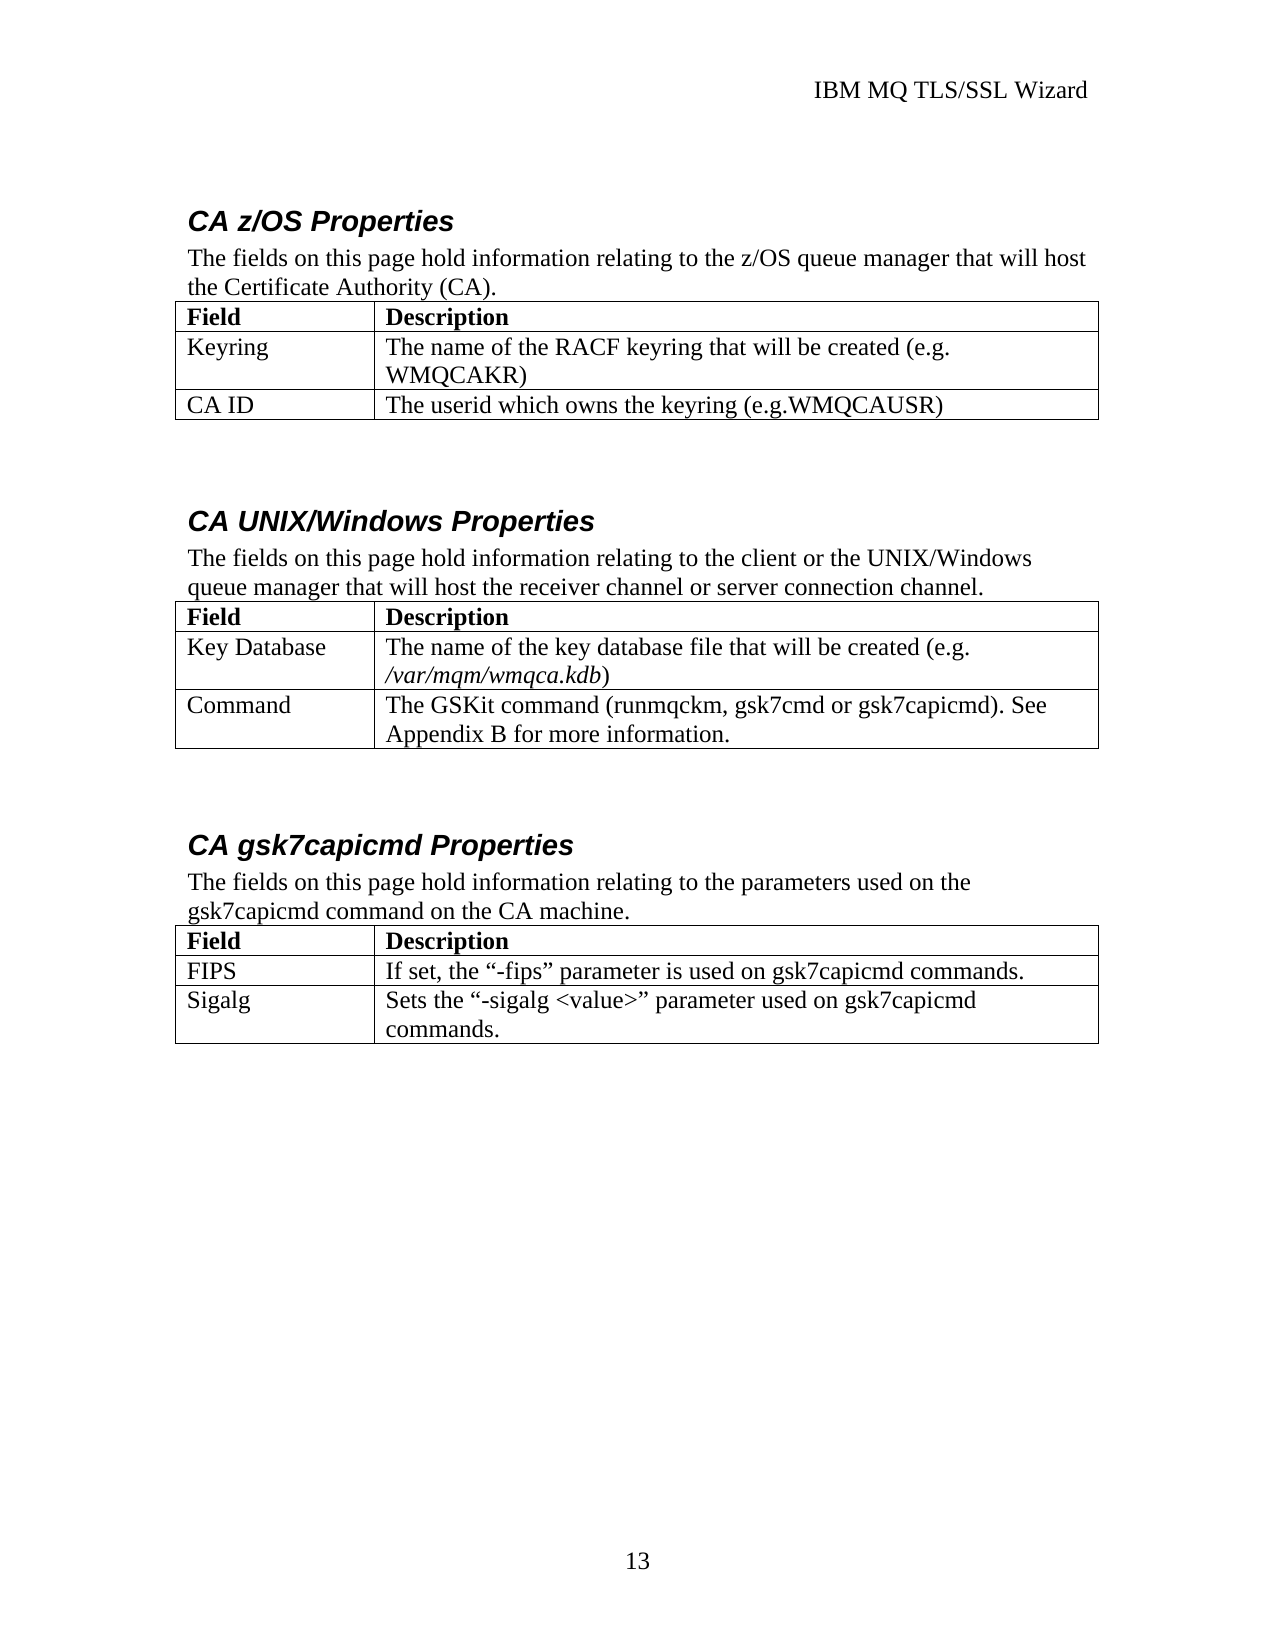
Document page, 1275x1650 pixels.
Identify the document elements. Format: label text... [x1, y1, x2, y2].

table_cell Command [176, 690, 374, 748]
table_cell FIPS [176, 956, 374, 984]
subtitle CA UNIX/Windows Properties [187, 504, 1088, 537]
table_cell CA ID [176, 390, 374, 419]
table_cell If set, the “-fips” parameter is used on gsk7capicmd commands. [375, 956, 1098, 984]
table_cell The name of the key database file that will be created (e.g. /var/mqm/wmqca.kdb) [375, 632, 1098, 689]
text The fields on this page hold information relating to the z/OS queue manager that will host the Certificate Authority (CA). [187, 243, 1088, 301]
table_header Description [375, 602, 1098, 631]
table_cell Sets the “-sigalg <value>” parameter used on gsk7capicmd commands. [375, 986, 1098, 1043]
table_header Field [176, 602, 374, 631]
table_header Field [176, 302, 374, 331]
table_header Field [176, 926, 374, 955]
subtitle CA gsk7capicmd Properties [187, 828, 1088, 861]
text The fields on this page hold information relating to the client or the UNIX/Windows queue manager that will host the receiver channel or server connection channel. [187, 543, 1088, 601]
table_cell Keyring [176, 332, 374, 389]
table_cell The userid which owns the keyring (e.g.WMQCAUSR) [375, 390, 1098, 419]
table_cell Sigalg [176, 986, 374, 1043]
table_cell The GSKit command (runmqckm, gsk7cmd or gsk7capicmd). See Appendix B for more information. [375, 690, 1098, 748]
table_cell Key Database [176, 632, 374, 689]
text The fields on this page hold information relating to the parameters used on the gsk7capicmd command on the CA machine. [187, 867, 1088, 925]
subtitle CA z/OS Properties [187, 204, 1088, 237]
table_header Description [375, 302, 1098, 331]
table_header Description [375, 926, 1098, 955]
table_cell The name of the RACF keyring that will be created (e.g. WMQCAKR) [375, 332, 1098, 389]
